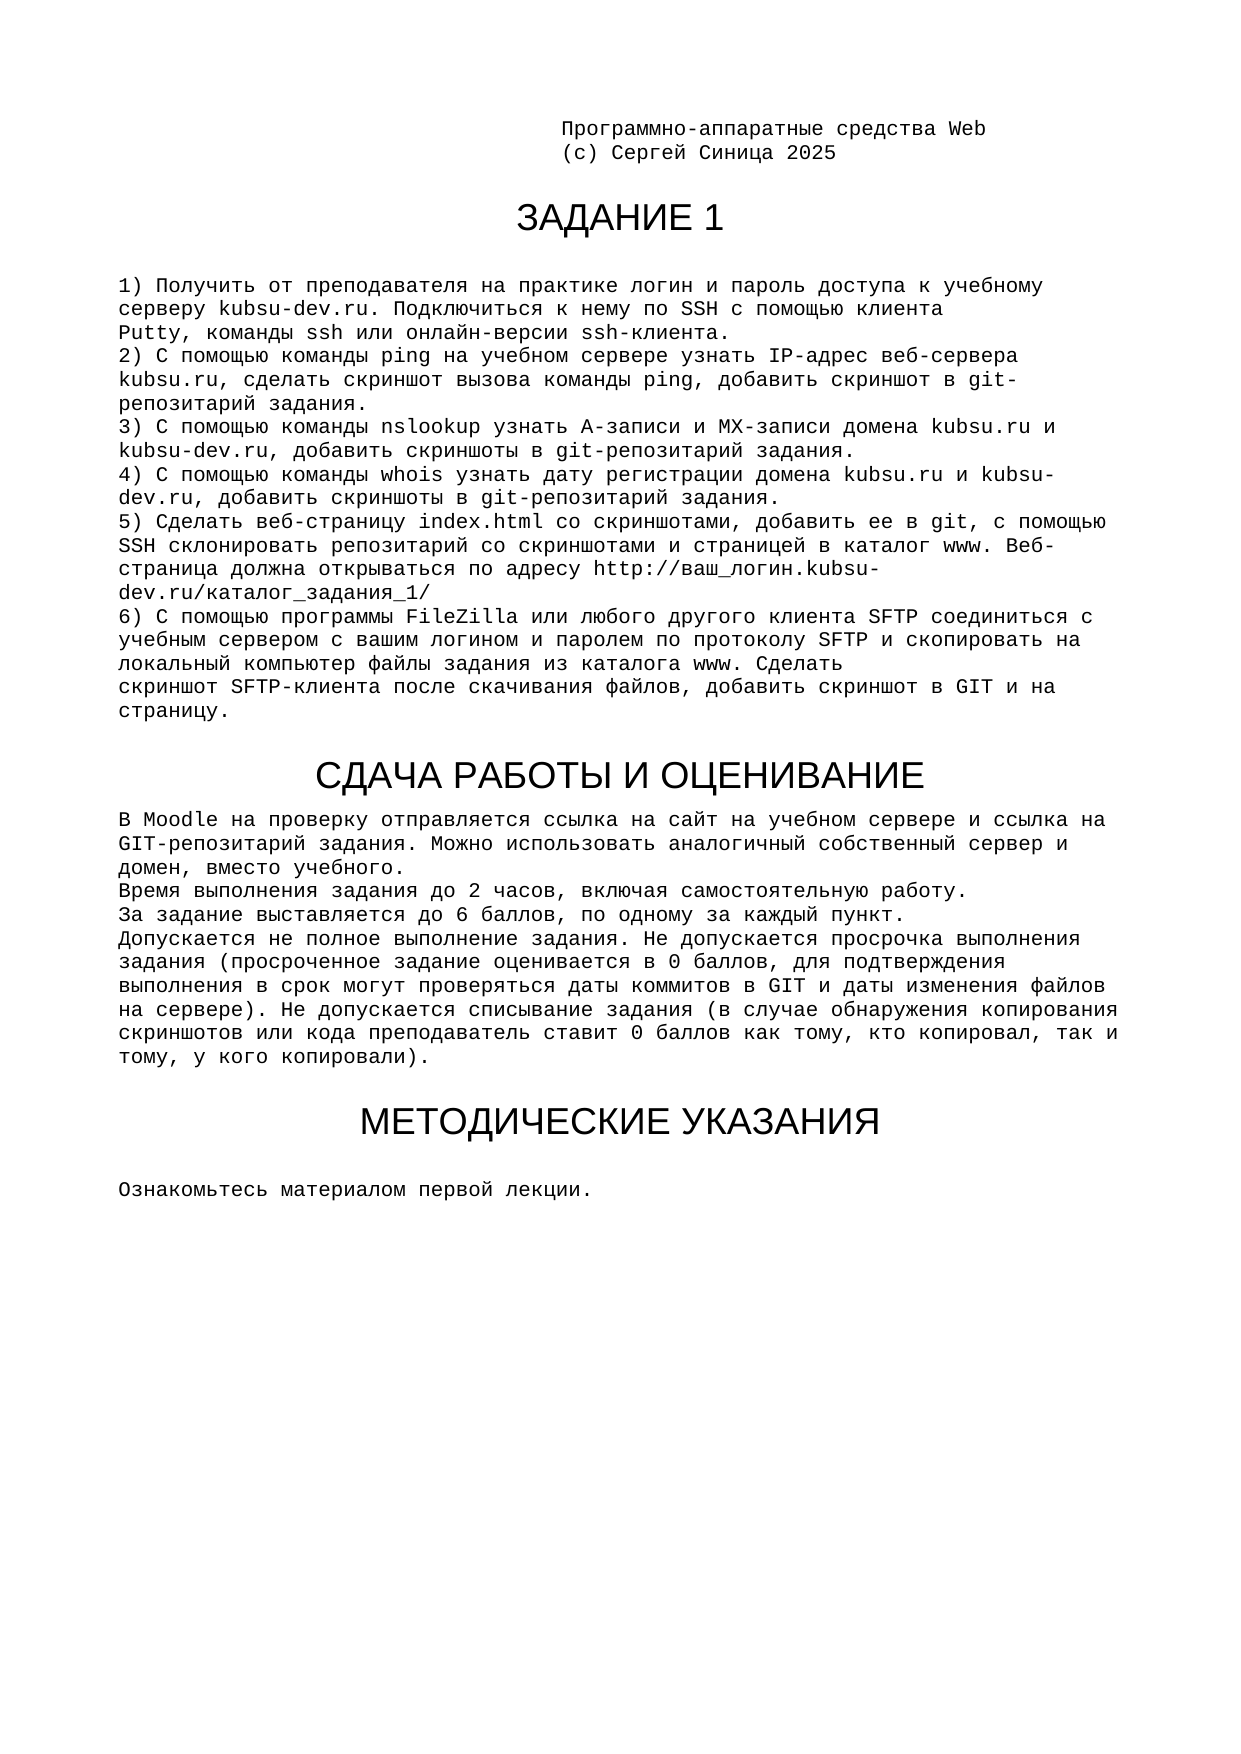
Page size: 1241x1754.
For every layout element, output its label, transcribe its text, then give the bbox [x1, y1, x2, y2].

text (с) Сергей Синица 2025 [561, 142, 1122, 165]
text GIT-репозитарий задания. Можно использовать аналогичный собственный сервер и [118, 833, 1122, 857]
text 2) С помощью команды ping на учебном сервере узнать IP-адрес веб-сервера [118, 346, 1122, 369]
text dev.ru/каталог_задания_1/ [118, 582, 1122, 606]
text локальный компьютер файлы задания из каталога www. Сделать [118, 653, 1122, 677]
text kubsu.ru, сделать скриншот вызова команды ping, добавить скриншот в git- [118, 369, 1122, 393]
text 5) Сделать веб-страницу index.html со скриншотами, добавить ее в git, с помощью [118, 511, 1122, 535]
text скриншот SFTP-клиента после скачивания файлов, добавить скриншот в GIT и на [118, 677, 1122, 700]
text 4) С помощью команды whois узнать дату регистрации домена kubsu.ru и kubsu- [118, 464, 1122, 487]
text страницу. [118, 700, 1122, 724]
text kubsu-dev.ru, добавить скриншоты в git-репозитарий задания. [118, 440, 1122, 464]
text dev.ru, добавить скриншоты в git-репозитарий задания. [118, 487, 1122, 511]
subtitle МЕТОДИЧЕСКИЕ УКАЗАНИЯ [118, 1099, 1122, 1142]
text В Moodle на проверку отправляется ссылка на сайт на учебном сервере и ссылка на [118, 809, 1122, 833]
text Putty, команды ssh или онлайн-версии ssh-клиента. [118, 322, 1122, 346]
text 3) С помощью команды nslookup узнать A-записи и MX-записи домена kubsu.ru и [118, 416, 1122, 440]
text Программно-аппаратные средства Web [561, 118, 1122, 142]
subtitle ЗАДАНИЕ 1 [118, 195, 1122, 238]
text Время выполнения задания до 2 часов, включая самостоятельную работу. [118, 880, 1122, 904]
text Допускается не полное выполнение задания. Не допускается просрочка выполнения задания (просроченное задание оценивается в 0 баллов, для подтверждения выполнения в срок могут проверяться даты коммитов в GIT и даты изменения файлов на сервере). Не допускается списывание задания (в случае обнаружения копирования скриншотов или кода преподаватель ставит 0 баллов как тому, кто копировал, так и тому, у кого копировали). [118, 928, 1122, 1069]
text SSH склонировать репозитарий со скриншотами и страницей в каталог www. Веб-страница должна открываться по адресу http://ваш_логин.kubsu- [118, 535, 1122, 582]
text учебным сервером с вашим логином и паролем по протоколу SFTP и скопировать на [118, 629, 1122, 653]
text За задание выставляется до 6 баллов, по одному за каждый пункт. [118, 904, 1122, 928]
text репозитарий задания. [118, 393, 1122, 416]
text Ознакомьтесь материалом первой лекции. [118, 1179, 1122, 1202]
text 1) Получить от преподавателя на практике логин и пароль доступа к учебному серверу kubsu-dev.ru. Подключиться к нему по SSH с помощью клиента [118, 274, 1122, 322]
text 6) С помощью программы FileZilla или любого другого клиента SFTP соединиться с [118, 606, 1122, 629]
text домен, вместо учебного. [118, 857, 1122, 880]
subtitle СДАЧА РАБОТЫ И ОЦЕНИВАНИЕ [118, 754, 1122, 797]
